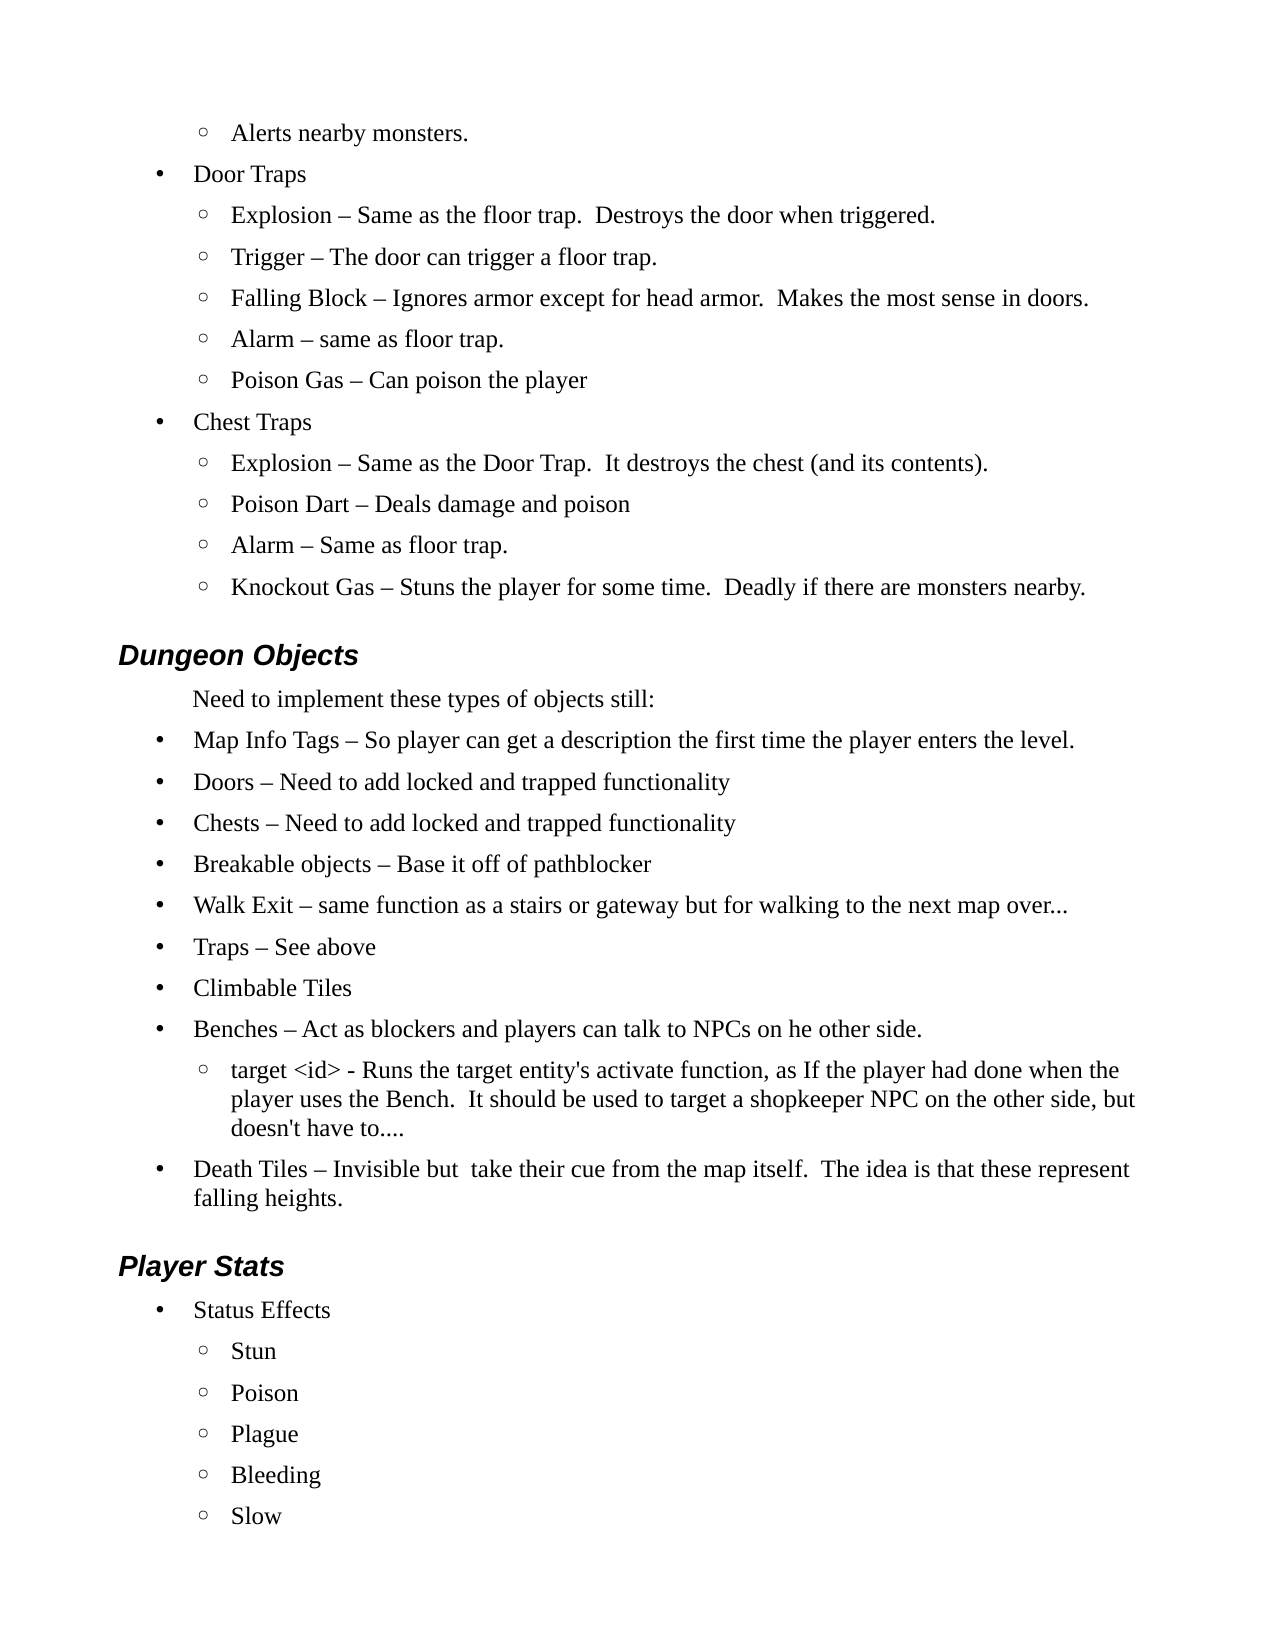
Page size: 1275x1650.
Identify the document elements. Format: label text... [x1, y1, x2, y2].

list Slow [193, 1501, 1157, 1530]
subtitle Player Stats [118, 1249, 1157, 1283]
list Chests – Need to add locked and trapped functionality [156, 808, 1157, 837]
list Door Traps [156, 159, 1157, 188]
list target <id> - Runs the target entity's activate function, as If the player had done when the player uses the Bench. It should be used to target a shopkeeper NPC on the other side, but doesn't have to.... [193, 1055, 1157, 1142]
list Traps – See above [156, 932, 1157, 960]
list Plague [193, 1419, 1157, 1448]
list Climbable Tiles [156, 973, 1157, 1002]
list Benches – Act as blockers and players can talk to NPCs on he other side. [156, 1014, 1157, 1043]
list Walk Exit – same function as a stairs or gateway but for walking to the next map over... [156, 890, 1157, 919]
list Explosion – Same as the floor trap. Destroys the door when triggered. [193, 201, 1157, 229]
list Alarm – same as floor trap. [193, 324, 1157, 353]
list Map Info Tags – So player can get a description the first time the player enters the level. [156, 725, 1157, 754]
list Stun [193, 1336, 1157, 1365]
list Poison [193, 1378, 1157, 1406]
list Alerts nearby monsters. [193, 118, 1157, 147]
text Need to implement these types of objects still: [118, 684, 1157, 713]
list Trigger – The door can trigger a floor trap. [193, 242, 1157, 271]
list Doors – Need to add locked and trapped functionality [156, 767, 1157, 795]
list Alarm – Same as floor trap. [193, 531, 1157, 559]
list Explosion – Same as the Door Trap. It destroys the chest (and its contents). [193, 448, 1157, 477]
list Poison Gas – Can poison the player [193, 366, 1157, 394]
list Status Effects [156, 1295, 1157, 1324]
list Death Tiles – Invisible but take their cue from the map itself. The idea is that these represent falling heights. [156, 1154, 1157, 1212]
list Bleeding [193, 1460, 1157, 1489]
list Poison Dart – Deals damage and poison [193, 489, 1157, 518]
list Falling Block – Ignores armor except for head armor. Makes the most sense in doors. [193, 283, 1157, 312]
list Knockout Gas – Stuns the player for some time. Deadly if there are monsters nearby. [193, 572, 1157, 601]
list Breakable objects – Base it off of pathblocker [156, 849, 1157, 878]
subtitle Dungeon Objects [118, 638, 1157, 672]
list Chest Traps [156, 407, 1157, 436]
